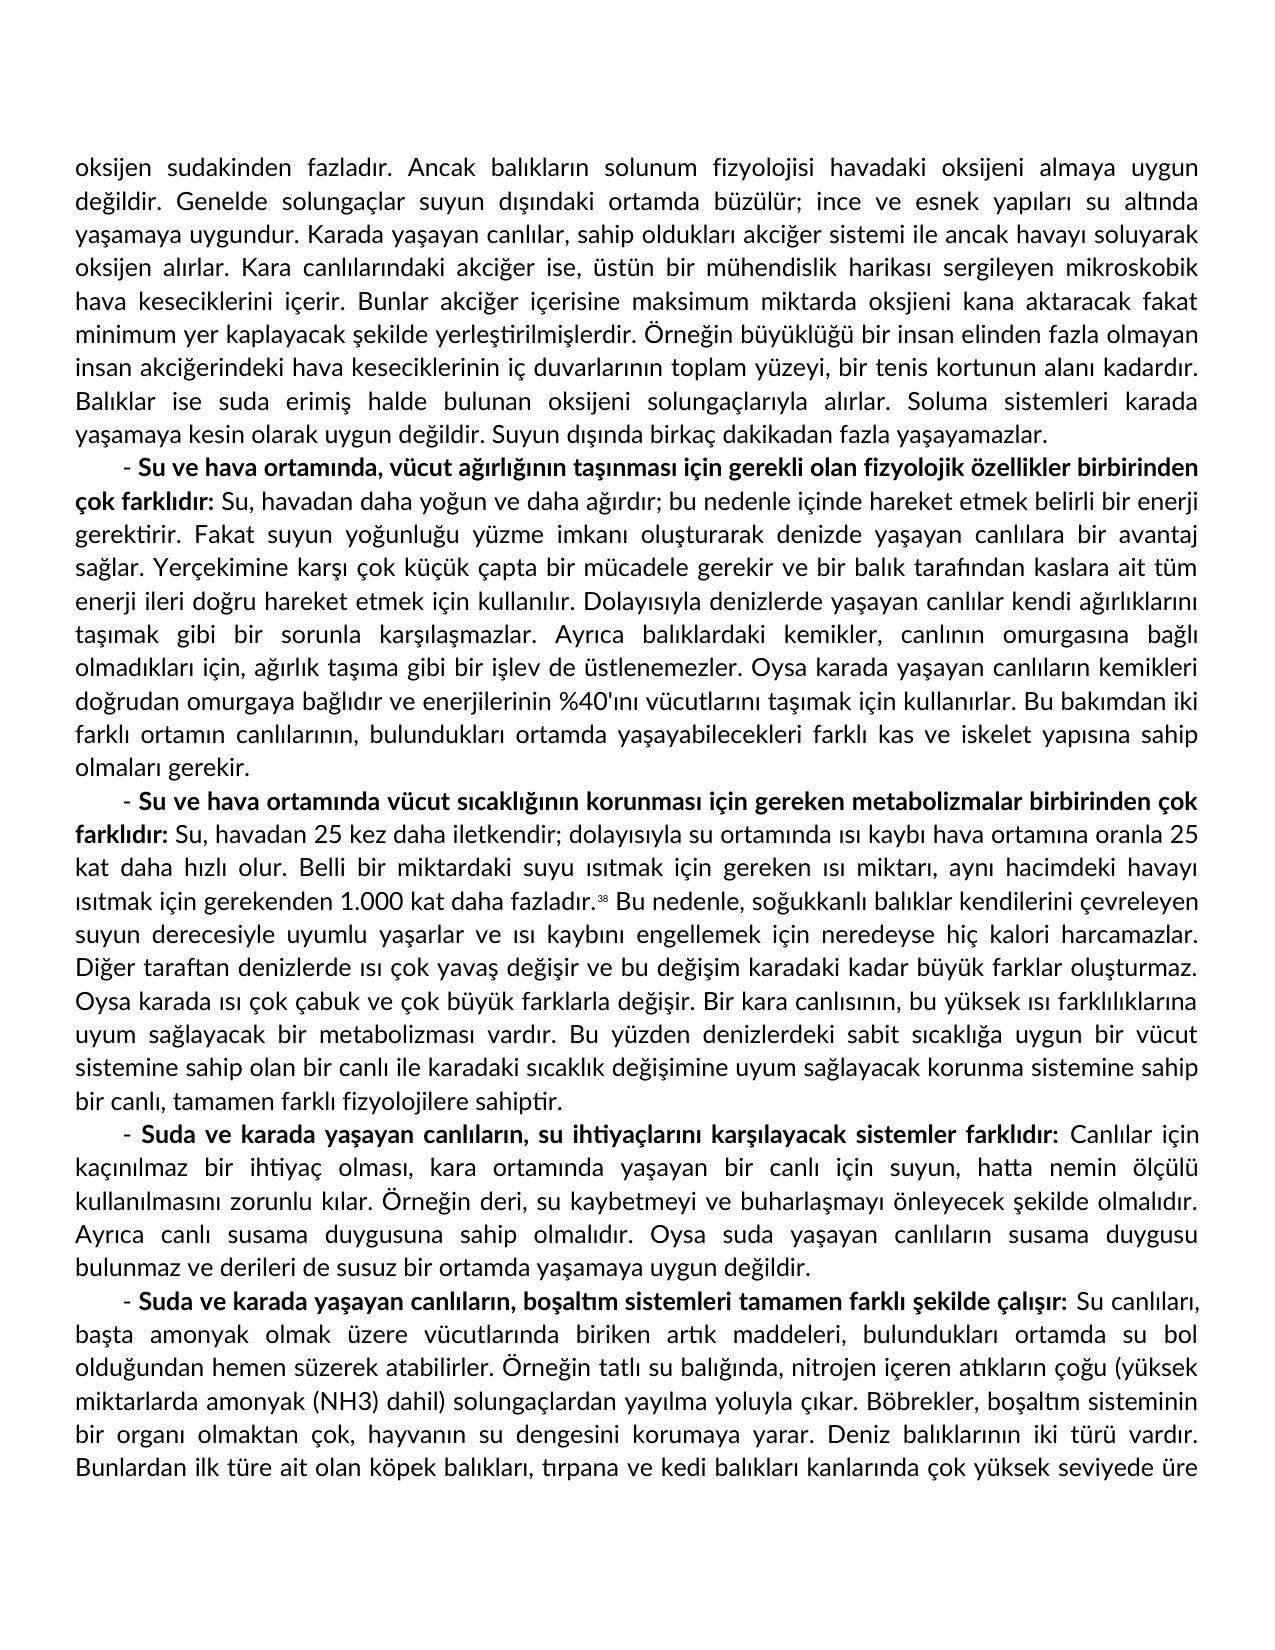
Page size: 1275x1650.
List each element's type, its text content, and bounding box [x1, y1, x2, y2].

text - Su ve hava ortamında vücut sıcaklığının korunması için gereken metabolizmalar birbirinden çok farklıdır: Su, havadan 25 kez daha iletkendir; dolayısıyla su ortamında ısı kaybı hava ortamına oranla 25 kat daha hızlı olur. Belli bir miktardaki suyu ısıtmak için gereken ısı miktarı, aynı hacimdeki havayı ısıtmak için gerekenden 1.000 kat daha fazladır.38 Bu nedenle, soğukkanlı balıklar kendilerini çevreleyen suyun derecesiyle uyumlu yaşarlar ve ısı kaybını engellemek için neredeyse hiç kalori harcamazlar. Diğer taraftan denizlerde ısı çok yavaş değişir ve bu değişim karadaki kadar büyük farklar oluşturmaz. Oysa karada ısı çok çabuk ve çok büyük farklarla değişir. Bir kara canlısının, bu yüksek ısı farklılıklarına uyum sağlayacak bir metabolizması vardır. Bu yüzden denizlerdeki sabit sıcaklığa uygun bir vücut sistemine sahip olan bir canlı ile karadaki sıcaklık değişimine uyum sağlayacak korunma sistemine sahip bir canlı, tamamen farklı fizyolojilere sahiptir. [75, 783, 1200, 1117]
text - Suda ve karada yaşayan canlıların, su ihtiyaçlarını karşılayacak sistemler farklıdır: Canlılar için kaçınılmaz bir ihtiyaç olması, kara ortamında yaşayan bir canlı için suyun, hatta nemin ölçülü kullanılmasını zorunlu kılar. Örneğin deri, su kaybetmeyi ve buharlaşmayı önleyecek şekilde olmalıdır. Ayrıca canlı susama duygusuna sahip olmalıdır. Oysa suda yaşayan canlıların susama duygusu bulunmaz ve derileri de susuz bir ortamda yaşamaya uygun değildir. [75, 1117, 1200, 1283]
text - Su ve hava ortamında, vücut ağırlığının taşınması için gerekli olan fizyolojik özellikler birbirinden çok farklıdır: Su, havadan daha yoğun ve daha ağırdır; bu nedenle içinde hareket etmek belirli bir enerji gerektirir. Fakat suyun yoğunluğu yüzme imkanı oluşturarak denizde yaşayan canlılara bir avantaj sağlar. Yerçekimine karşı çok küçük çapta bir mücadele gerekir ve bir balık tarafından kaslara ait tüm enerji ileri doğru hareket etmek için kullanılır. Dolayısıyla denizlerde yaşayan canlılar kendi ağırlıklarını taşımak gibi bir sorunla karşılaşmazlar. Ayrıca balıklardaki kemikler, canlının omurgasına bağlı olmadıkları için, ağırlık taşıma gibi bir işlev de üstlenemezler. Oysa karada yaşayan canlıların kemikleri doğrudan omurgaya bağlıdır ve enerjilerinin %40'ını vücutlarını taşımak için kullanırlar. Bu bakımdan iki farklı ortamın canlılarının, bulundukları ortamda yaşayabilecekleri farklı kas ve iskelet yapısına sahip olmaları gerekir. [75, 450, 1200, 783]
text oksijen sudakinden fazladır. Ancak balıkların solunum fizyolojisi havadaki oksijeni almaya uygun değildir. Genelde solungaçlar suyun dışındaki ortamda büzülür; ince ve esnek yapıları su altında yaşamaya uygundur. Karada yaşayan canlılar, sahip oldukları akciğer sistemi ile ancak havayı soluyarak oksijen alırlar. Kara canlılarındaki akciğer ise, üstün bir mühendislik harikası sergileyen mikroskobik hava keseciklerini içerir. Bunlar akciğer içerisine maksimum miktarda oksjieni kana aktaracak fakat minimum yer kaplayacak şekilde yerleştirilmişlerdir. Örneğin büyüklüğü bir insan elinden fazla olmayan insan akciğerindeki hava keseciklerinin iç duvarlarının toplam yüzeyi, bir tenis kortunun alanı kadardır. Balıklar ise suda erimiş halde bulunan oksijeni solungaçlarıyla alırlar. Soluma sistemleri karada yaşamaya kesin olarak uygun değildir. Suyun dışında birkaç dakikadan fazla yaşayamazlar. [75, 150, 1200, 450]
text - Suda ve karada yaşayan canlıların, boşaltım sistemleri tamamen farklı şekilde çalışır: Su canlıları, başta amonyak olmak üzere vücutlarında biriken artık maddeleri, bulundukları ortamda su bol olduğundan hemen süzerek atabilirler. Örneğin tatlı su balığında, nitrojen içeren atıkların çoğu (yüksek miktarlarda amonyak (NH3) dahil) solungaçlardan yayılma yoluyla çıkar. Böbrekler, boşaltım sisteminin bir organı olmaktan çok, hayvanın su dengesini korumaya yarar. Deniz balıklarının iki türü vardır. Bunlardan ilk türe ait olan köpek balıkları, tırpana ve kedi balıkları kanlarında çok yüksek seviyede üre [75, 1283, 1200, 1483]
